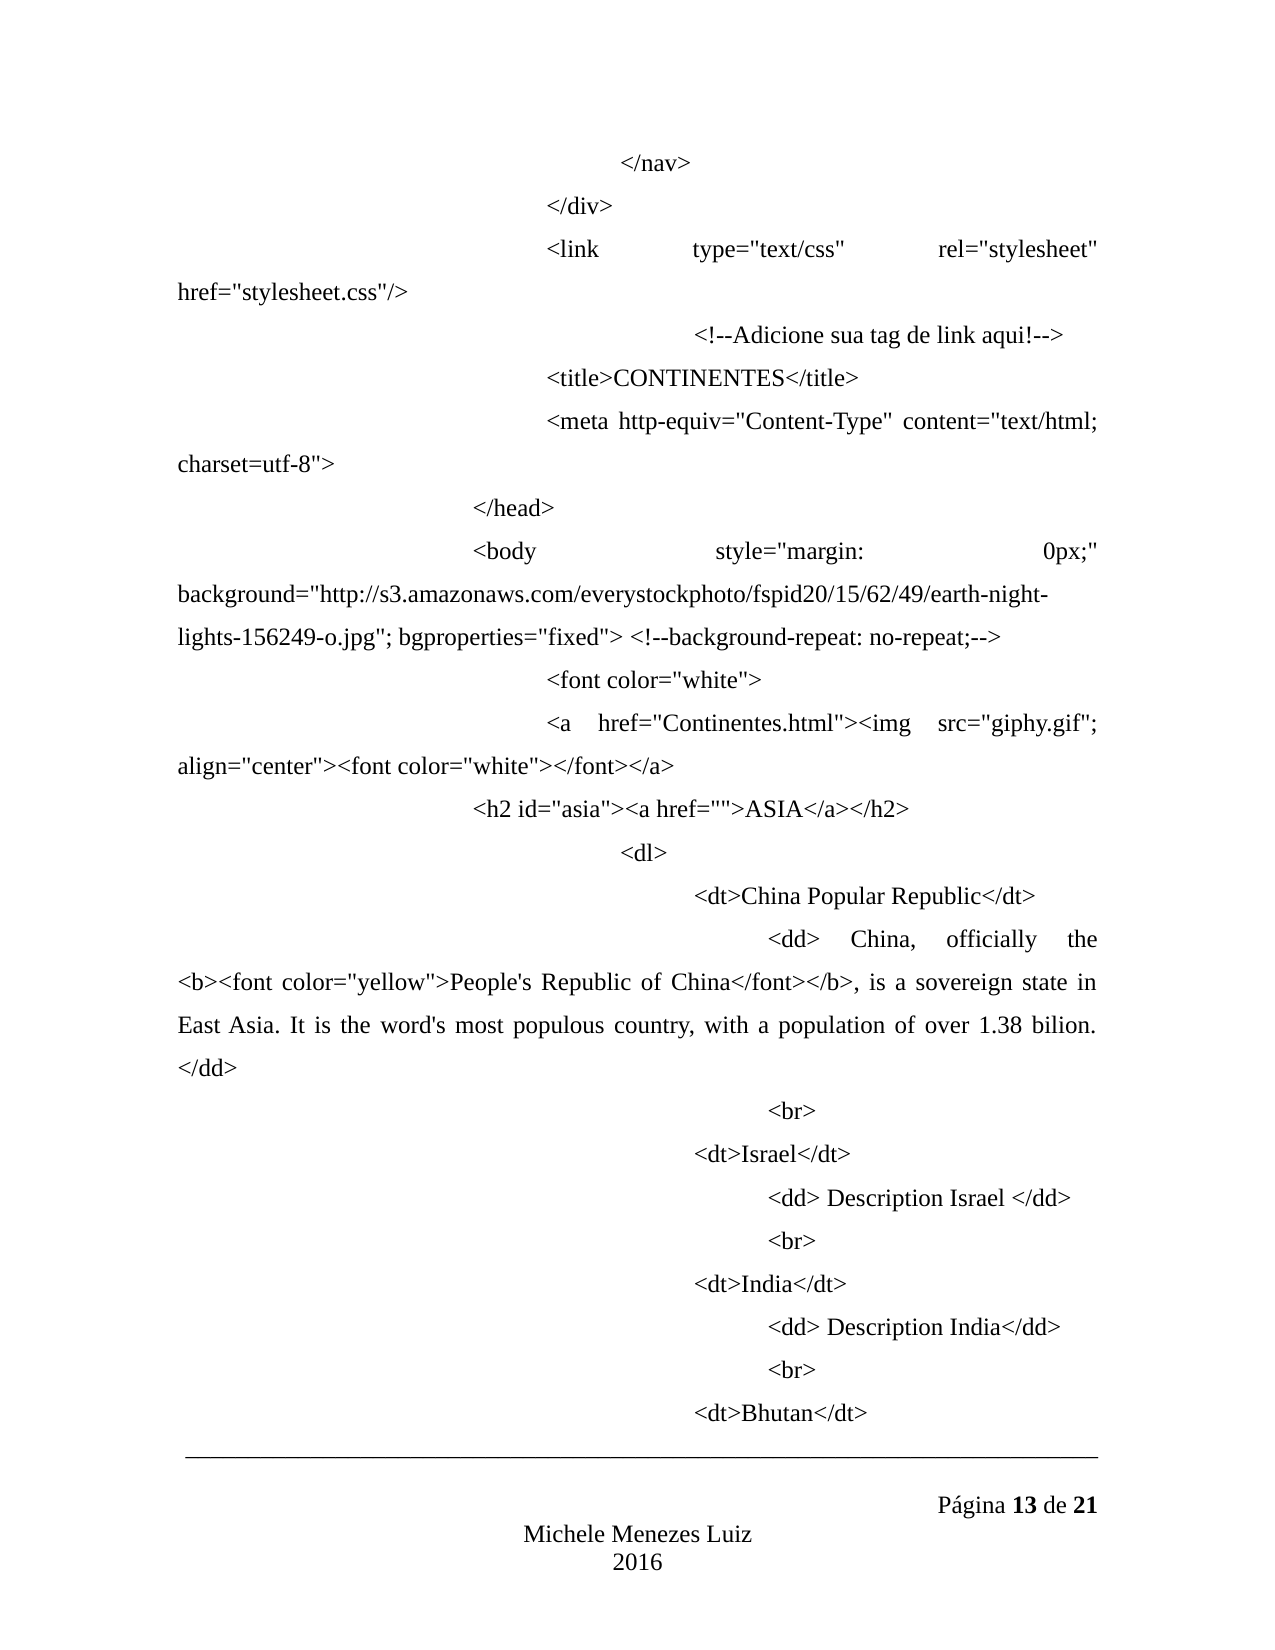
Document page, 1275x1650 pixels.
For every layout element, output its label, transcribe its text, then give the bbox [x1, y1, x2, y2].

text <br> [177, 1226, 1098, 1254]
text <a href="Continentes.html"><img src="giphy.gif"; align="center"><font color="white"></font></a> [177, 708, 1098, 780]
text <h2 id="asia"><a href="">ASIA</a></h2> [177, 794, 1098, 823]
text <title>CONTINENTES</title> [177, 363, 1098, 392]
text <dt>Bhutan</dt> [177, 1398, 1098, 1427]
text <!--Adicione sua tag de link aqui!--> [177, 320, 1098, 349]
text </head> [177, 493, 1098, 521]
text <br> [177, 1355, 1098, 1384]
text <dt>China Popular Republic</dt> [177, 881, 1098, 909]
text <dd> Description Israel </dd> [177, 1183, 1098, 1211]
text <meta http-equiv="Content-Type" content="text/html; charset=utf-8"> [177, 406, 1098, 478]
text <font color="white"> [177, 665, 1098, 694]
text <dd> China, officially the <b><font color="yellow">People's Republic of China</font></b>, is a sovereign state in East Asia. It is the word's most populous country, with a population of over 1.38 bilion. </dd> [177, 924, 1098, 1082]
text <br> [177, 1096, 1098, 1125]
text </div> [177, 191, 1098, 219]
text <link type="text/css" rel="stylesheet" href="stylesheet.css"/> [177, 234, 1098, 306]
text <dd> Description India</dd> [177, 1312, 1098, 1341]
text <dt>India</dt> [177, 1269, 1098, 1298]
text <dl> [177, 838, 1098, 866]
text <body style="margin: 0px;" background="http://s3.amazonaws.com/everystockphoto/fspid20/15/62/49/earth-night-lights-156249-o.jpg"; bgproperties="fixed"> <!--background-repeat: no-repeat;--> [177, 536, 1098, 651]
text </nav> [177, 148, 1098, 176]
text <dt>Israel</dt> [177, 1139, 1098, 1168]
